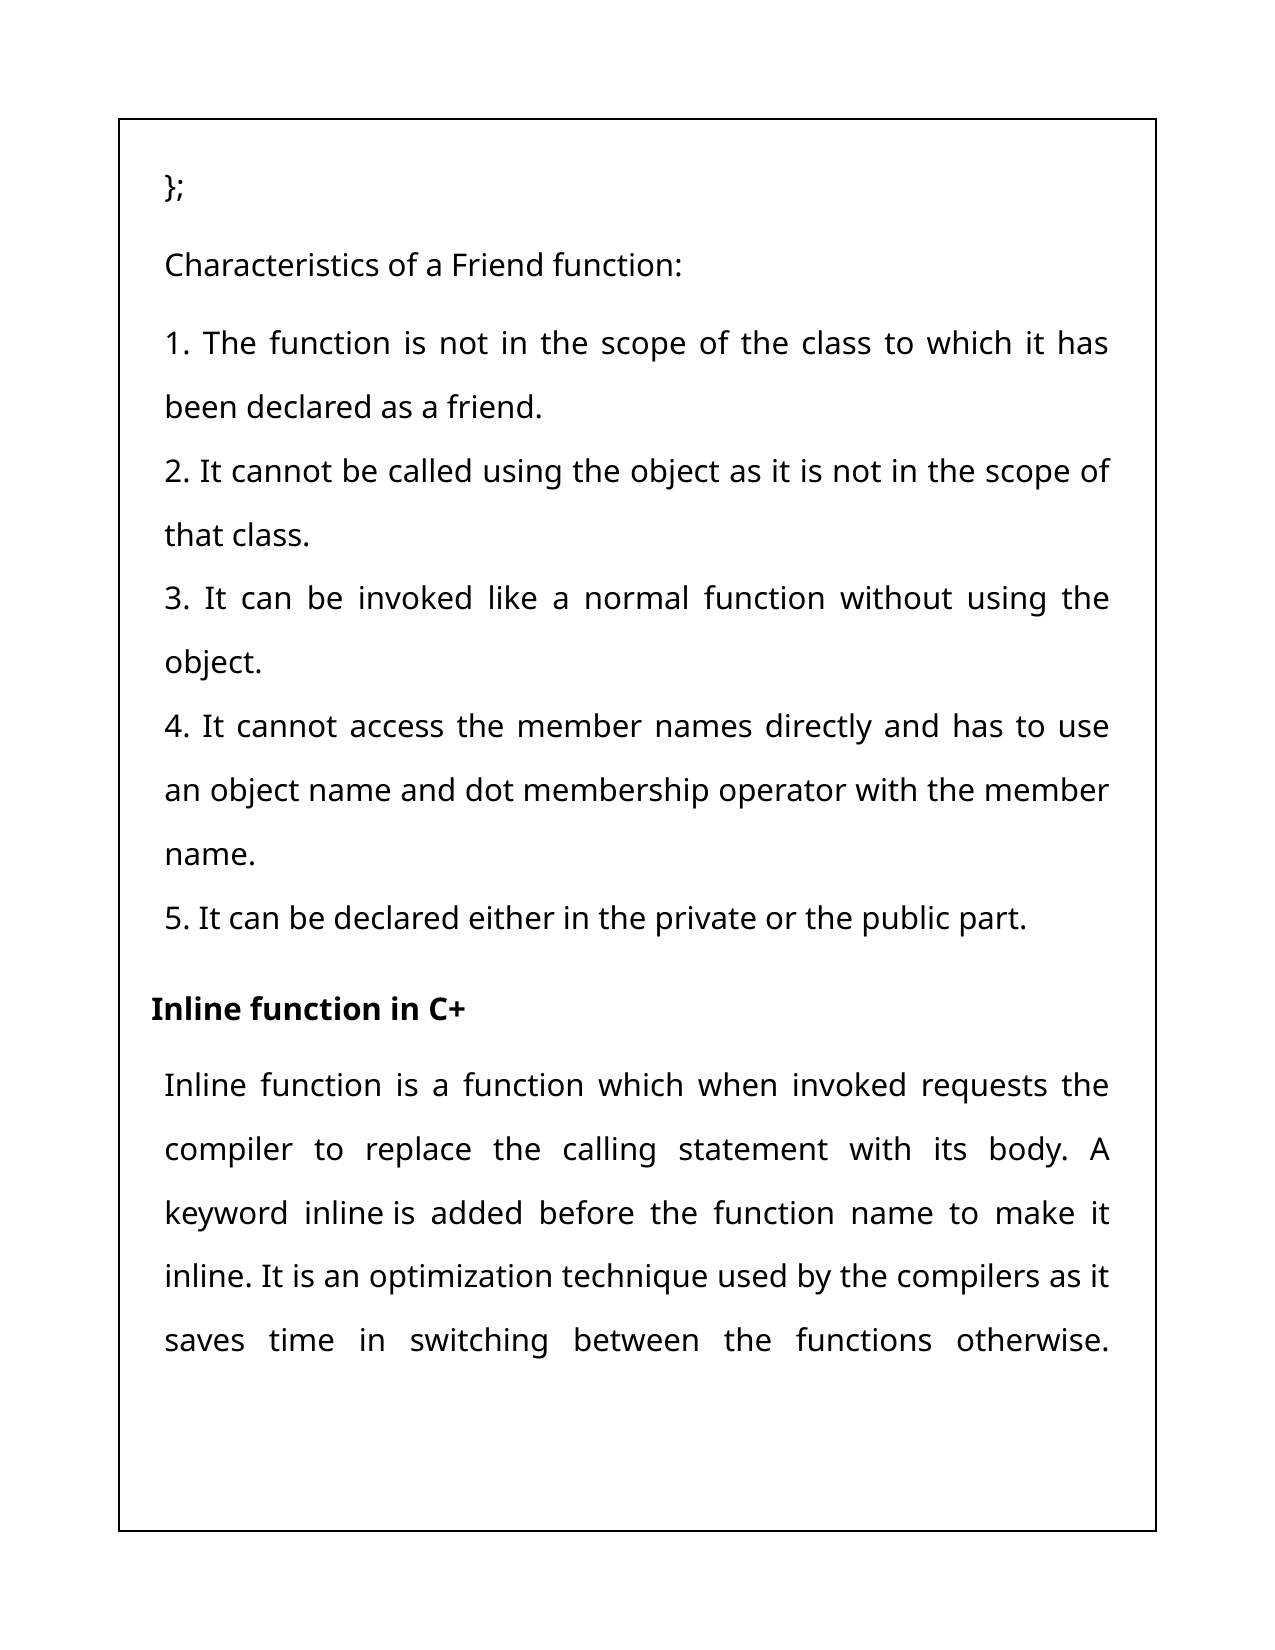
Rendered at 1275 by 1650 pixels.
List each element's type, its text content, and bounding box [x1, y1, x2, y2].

text Inline function is a function which when invoked requests the compiler to replace the calling statement with its body. A keyword inline is added before the function name to make it inline. It is an optimization technique used by the compilers as it saves time in switching between the functions otherwise. [127, 1063, 1111, 1361]
text Characteristics of a Friend function: [164, 242, 1111, 285]
text 5. It can be declared either in the private or the public part. [164, 896, 1111, 938]
text 2. It cannot be called using the object as it is not in the scope of that class. [164, 449, 1111, 555]
text }; [164, 164, 1111, 207]
text 4. It cannot access the member names directly and has to use an object name and dot membership operator with the member name. [164, 704, 1111, 874]
subtitle Inline function in C+ [127, 987, 1111, 1029]
text 3. It can be invoked like a normal function without using the object. [164, 576, 1111, 683]
text 1. The function is not in the scope of the class to which it has been declared as a friend. [164, 321, 1111, 427]
